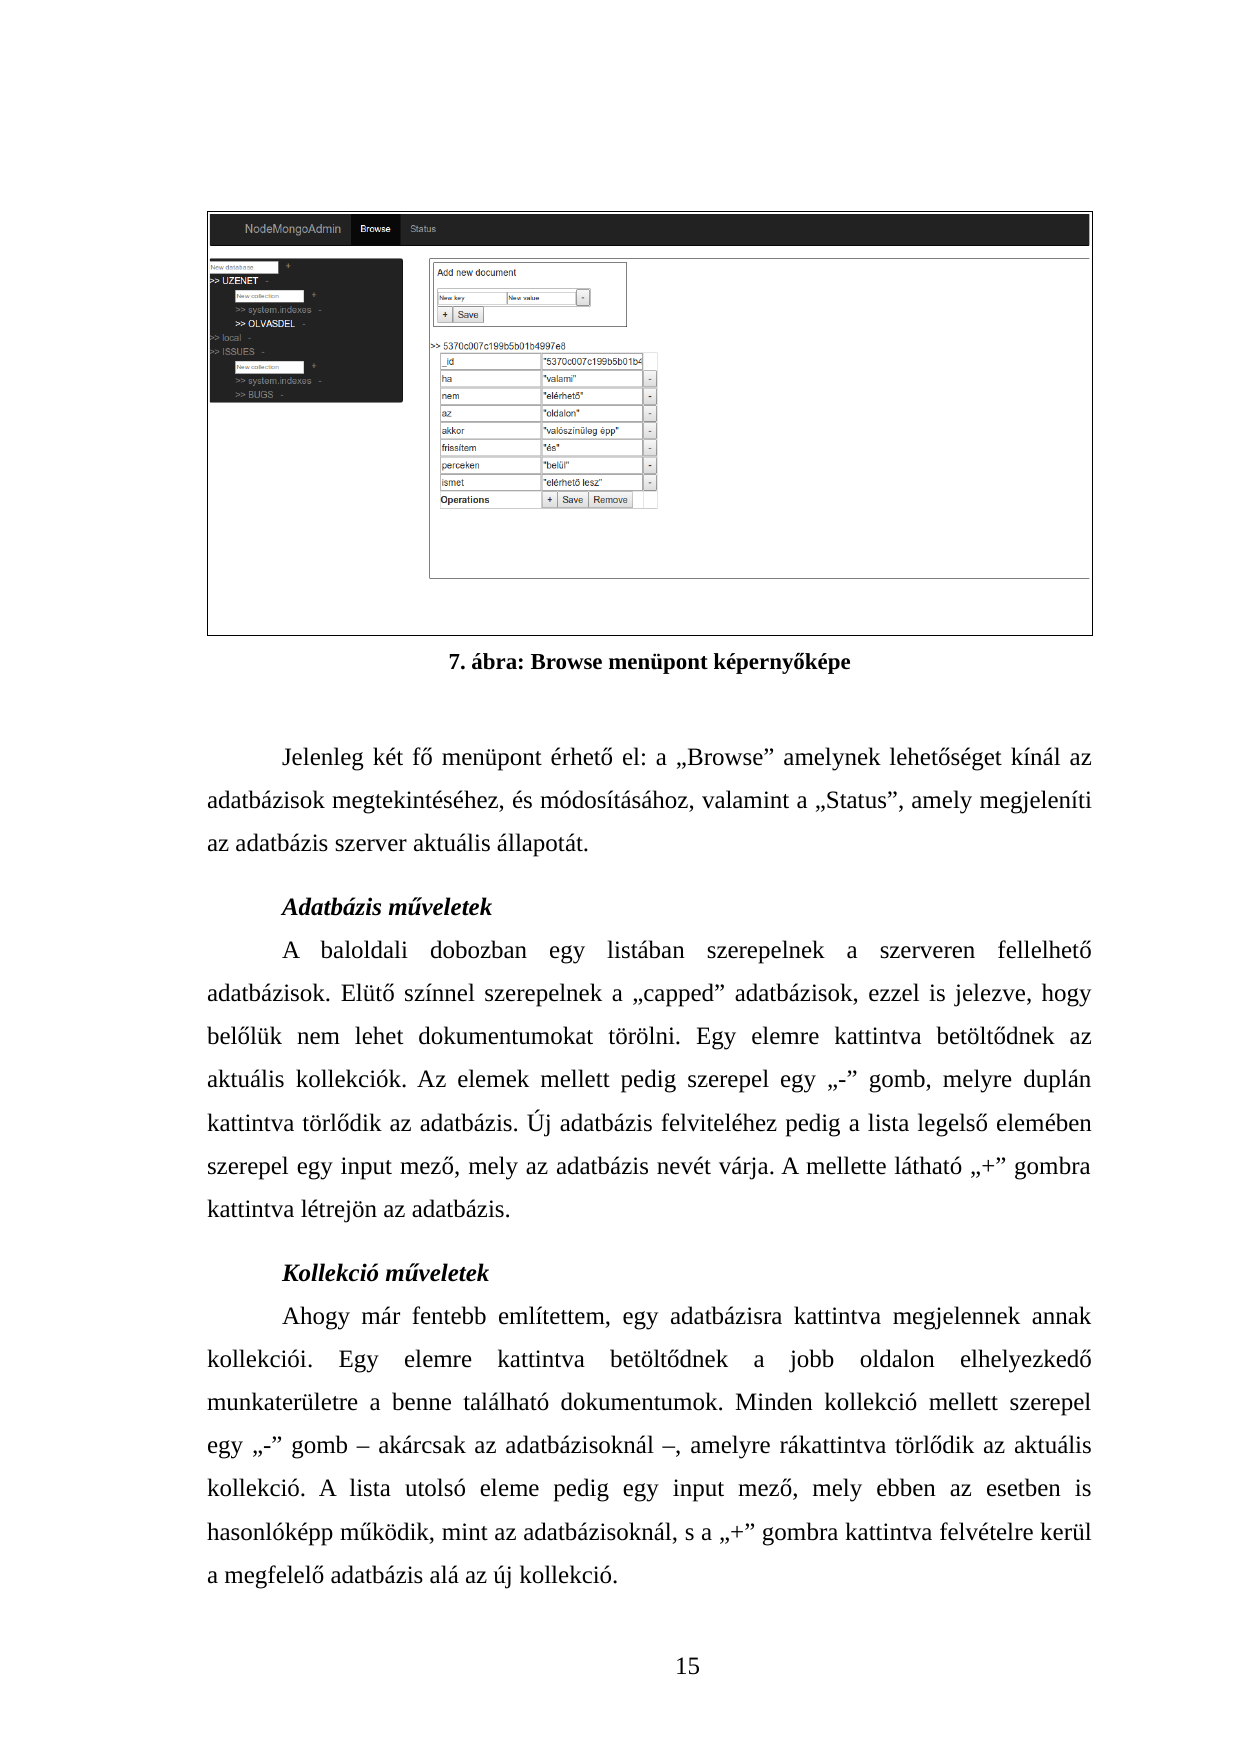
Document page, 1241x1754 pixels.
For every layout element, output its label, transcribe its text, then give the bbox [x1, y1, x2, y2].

text Ahogy már fentebb említettem, egy adatbázisra kattintva megjelennek annak kollekciói. Egy elemre kattintva betöltődnek a jobb oldalon elhelyezkedő munkaterületre a benne található dokumentumok. Minden kollekció mellett szerepel egy „-” gomb – akárcsak az adatbázisoknál –, amelyre rákattintva törlődik az aktuális kollekció. A lista utolsó eleme pedig egy input mező, mely ebben az esetben is hasonlóképp működik, mint az adatbázisoknál, s a „+” gombra kattintva felvételre kerül a megfelelő adatbázis alá az új kollekció. [207, 1301, 1092, 1588]
text A baloldali dobozban egy listában szerepelnek a szerveren fellelhető adatbázisok. Elütő színnel szerepelnek a „capped” adatbázisok, ezzel is jelezve, hogy belőlük nem lehet dokumentumokat törölni. Egy elemre kattintva betöltődnek az aktuális kollekciók. Az elemek mellett pedig szerepel egy „-” gomb, melyre duplán kattintva törlődik az adatbázis. Új adatbázis felviteléhez pedig a lista legelső elemében szerepel egy input mező, mely az adatbázis nevét várja. A mellette látható „+” gombra kattintva létrejön az adatbázis. [207, 935, 1092, 1223]
subtitle Kollekció műveletek [244, 1258, 1092, 1287]
text Jelenleg két fő menüpont érhető el: a „Browse” amelynek lehetőséget kínál az adatbázisok megtekintéséhez, és módosításához, valamint a „Status”, amely megjeleníti az adatbázis szerver aktuális állapotát. [207, 742, 1092, 857]
text 7. ábra: Browse menüpont képernyőképe [207, 636, 1092, 675]
text [208, 212, 1092, 635]
picture [209, 214, 1090, 632]
subtitle Adatbázis műveletek [244, 892, 1092, 921]
